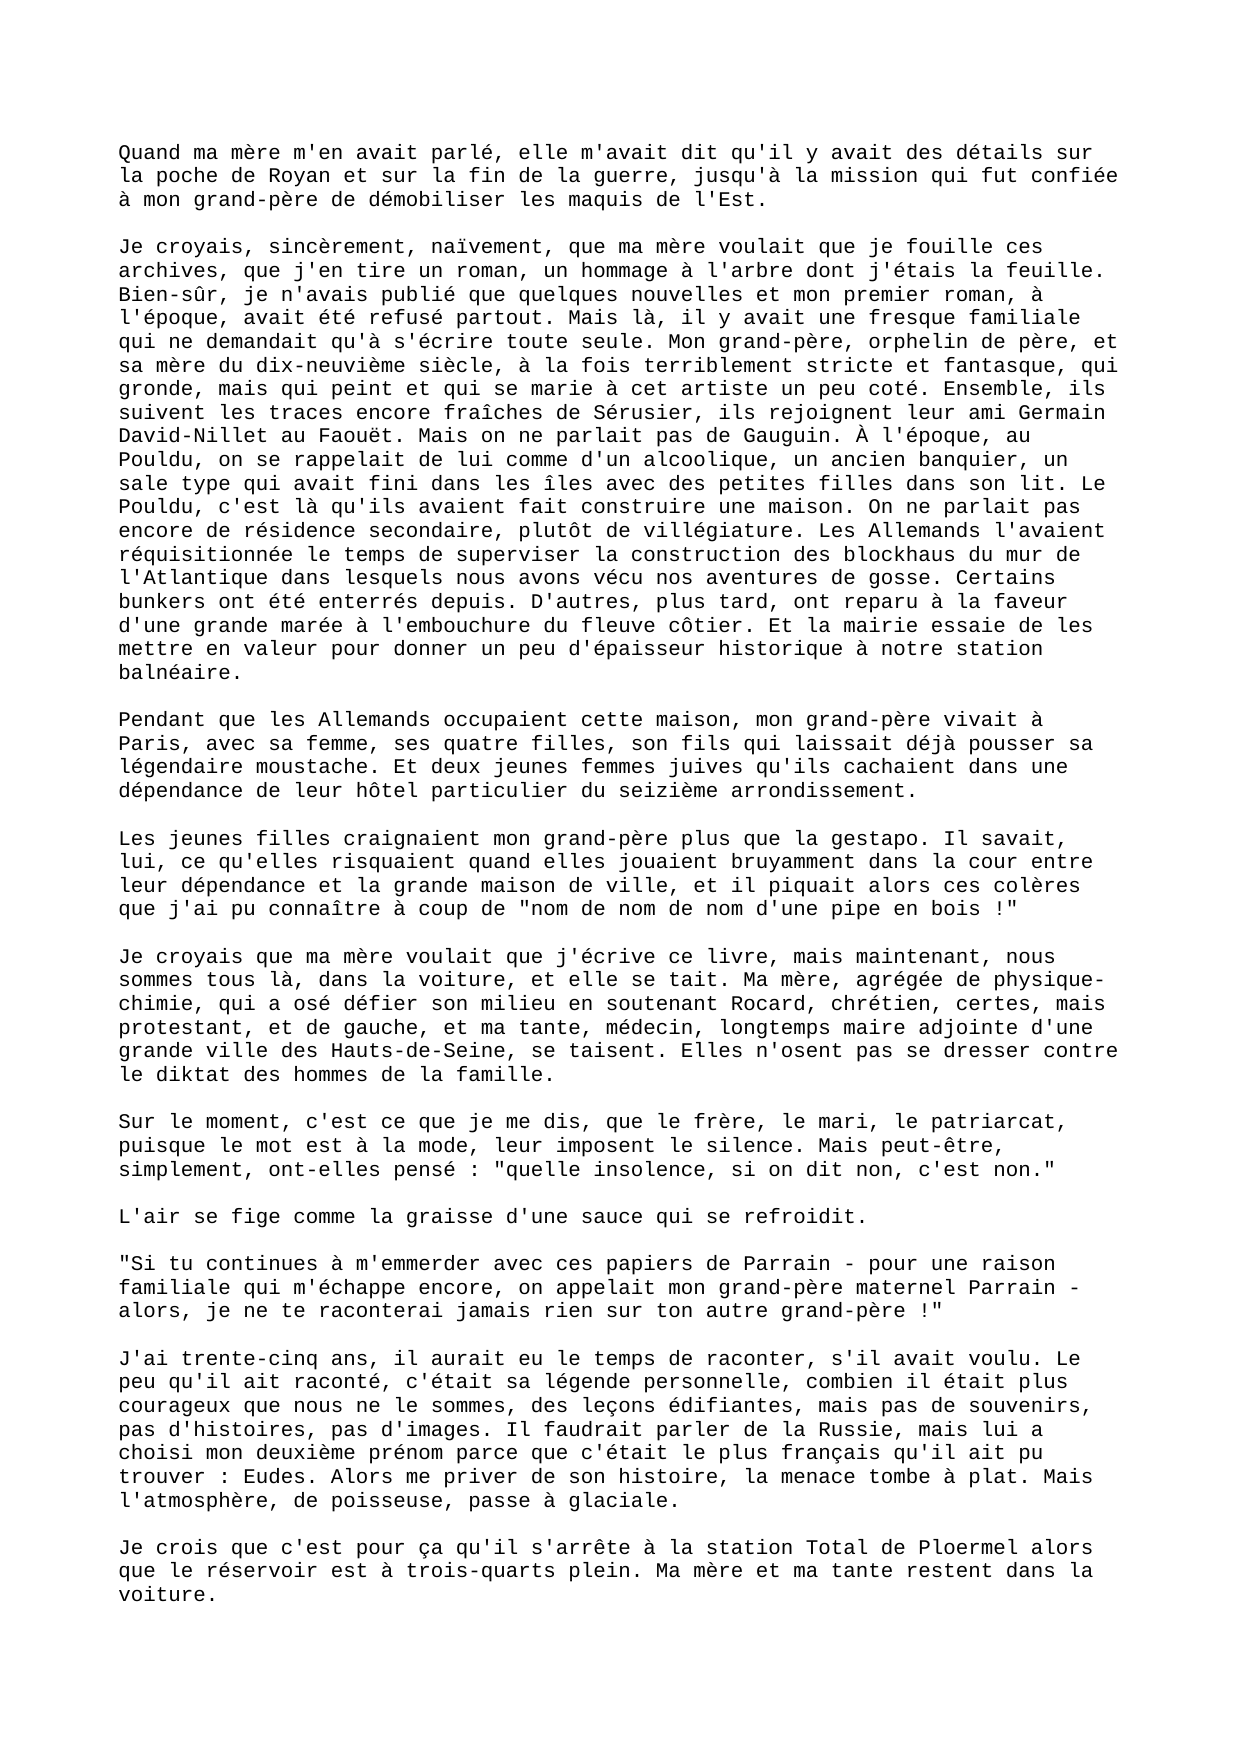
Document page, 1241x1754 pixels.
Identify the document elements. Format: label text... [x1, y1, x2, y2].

text Je croyais, sincèrement, naïvement, que ma mère voulait que je fouille ces archives, que j'en tire un roman, un hommage à l'arbre dont j'étais la feuille. Bien-sûr, je n'avais publié que quelques nouvelles et mon premier roman, à l'époque, avait été refusé partout. Mais là, il y avait une fresque familiale qui ne demandait qu'à s'écrire toute seule. Mon grand-père, orphelin de père, et sa mère du dix-neuvième siècle, à la fois terriblement stricte et fantasque, qui gronde, mais qui peint et qui se marie à cet artiste un peu coté. Ensemble, ils suivent les traces encore fraîches de Sérusier, ils rejoignent leur ami Germain David-Nillet au Faouët. Mais on ne parlait pas de Gauguin. À l'époque, au Pouldu, on se rappelait de lui comme d'un alcoolique, un ancien banquier, un sale type qui avait fini dans les îles avec des petites filles dans son lit. Le Pouldu, c'est là qu'ils avaient fait construire une maison. On ne parlait pas encore de résidence secondaire, plutôt de villégiature. Les Allemands l'avaient réquisitionnée le temps de superviser la construction des blockhaus du mur de l'Atlantique dans lesquels nous avons vécu nos aventures de gosse. Certains bunkers ont été enterrés depuis. D'autres, plus tard, ont reparu à la faveur d'une grande marée à l'embouchure du fleuve côtier. Et la mairie essaie de les mettre en valeur pour donner un peu d'épaisseur historique à notre station balnéaire. [118, 236, 1122, 686]
text L'air se fige comme la graisse d'une sauce qui se refroidit. [118, 1206, 1122, 1229]
text Je croyais que ma mère voulait que j'écrive ce livre, mais maintenant, nous sommes tous là, dans la voiture, et elle se tait. Ma mère, agrégée de physique-chimie, qui a osé défier son milieu en soutenant Rocard, chrétien, certes, mais protestant, et de gauche, et ma tante, médecin, longtemps maire adjointe d'une grande ville des Hauts-de-Seine, se taisent. Elles n'osent pas se dresser contre le diktat des hommes de la famille. [118, 946, 1122, 1088]
text "Si tu continues à m'emmerder avec ces papiers de Parrain - pour une raison familiale qui m'échappe encore, on appelait mon grand-père maternel Parrain - alors, je ne te raconterai jamais rien sur ton autre grand-père !" [118, 1253, 1122, 1324]
text Pendant que les Allemands occupaient cette maison, mon grand-père vivait à Paris, avec sa femme, ses quatre filles, son fils qui laissait déjà pousser sa légendaire moustache. Et deux jeunes femmes juives qu'ils cachaient dans une dépendance de leur hôtel particulier du seizième arrondissement. [118, 709, 1122, 804]
text J'ai trente-cinq ans, il aurait eu le temps de raconter, s'il avait voulu. Le peu qu'il ait raconté, c'était sa légende personnelle, combien il était plus courageux que nous ne le sommes, des leçons édifiantes, mais pas de souvenirs, pas d'histoires, pas d'images. Il faudrait parler de la Russie, mais lui a choisi mon deuxième prénom parce que c'était le plus français qu'il ait pu trouver : Eudes. Alors me priver de son histoire, la menace tombe à plat. Mais l'atmosphère, de poisseuse, passe à glaciale. [118, 1348, 1122, 1513]
text Les jeunes filles craignaient mon grand-père plus que la gestapo. Il savait, lui, ce qu'elles risquaient quand elles jouaient bruyamment dans la cour entre leur dépendance et la grande maison de ville, et il piquait alors ces colères que j'ai pu connaître à coup de "nom de nom de nom d'une pipe en bois !" [118, 827, 1122, 922]
text Sur le moment, c'est ce que je me dis, que le frère, le mari, le patriarcat, puisque le mot est à la mode, leur imposent le silence. Mais peut-être, simplement, ont-elles pensé : "quelle insolence, si on dit non, c'est non." [118, 1111, 1122, 1182]
text Je crois que c'est pour ça qu'il s'arrête à la station Total de Ploermel alors que le réservoir est à trois-quarts plein. Ma mère et ma tante restent dans la voiture. [118, 1537, 1122, 1608]
text Quand ma mère m'en avait parlé, elle m'avait dit qu'il y avait des détails sur la poche de Royan et sur la fin de la guerre, jusqu'à la mission qui fut confiée à mon grand-père de démobiliser les maquis de l'Est. [118, 142, 1122, 213]
